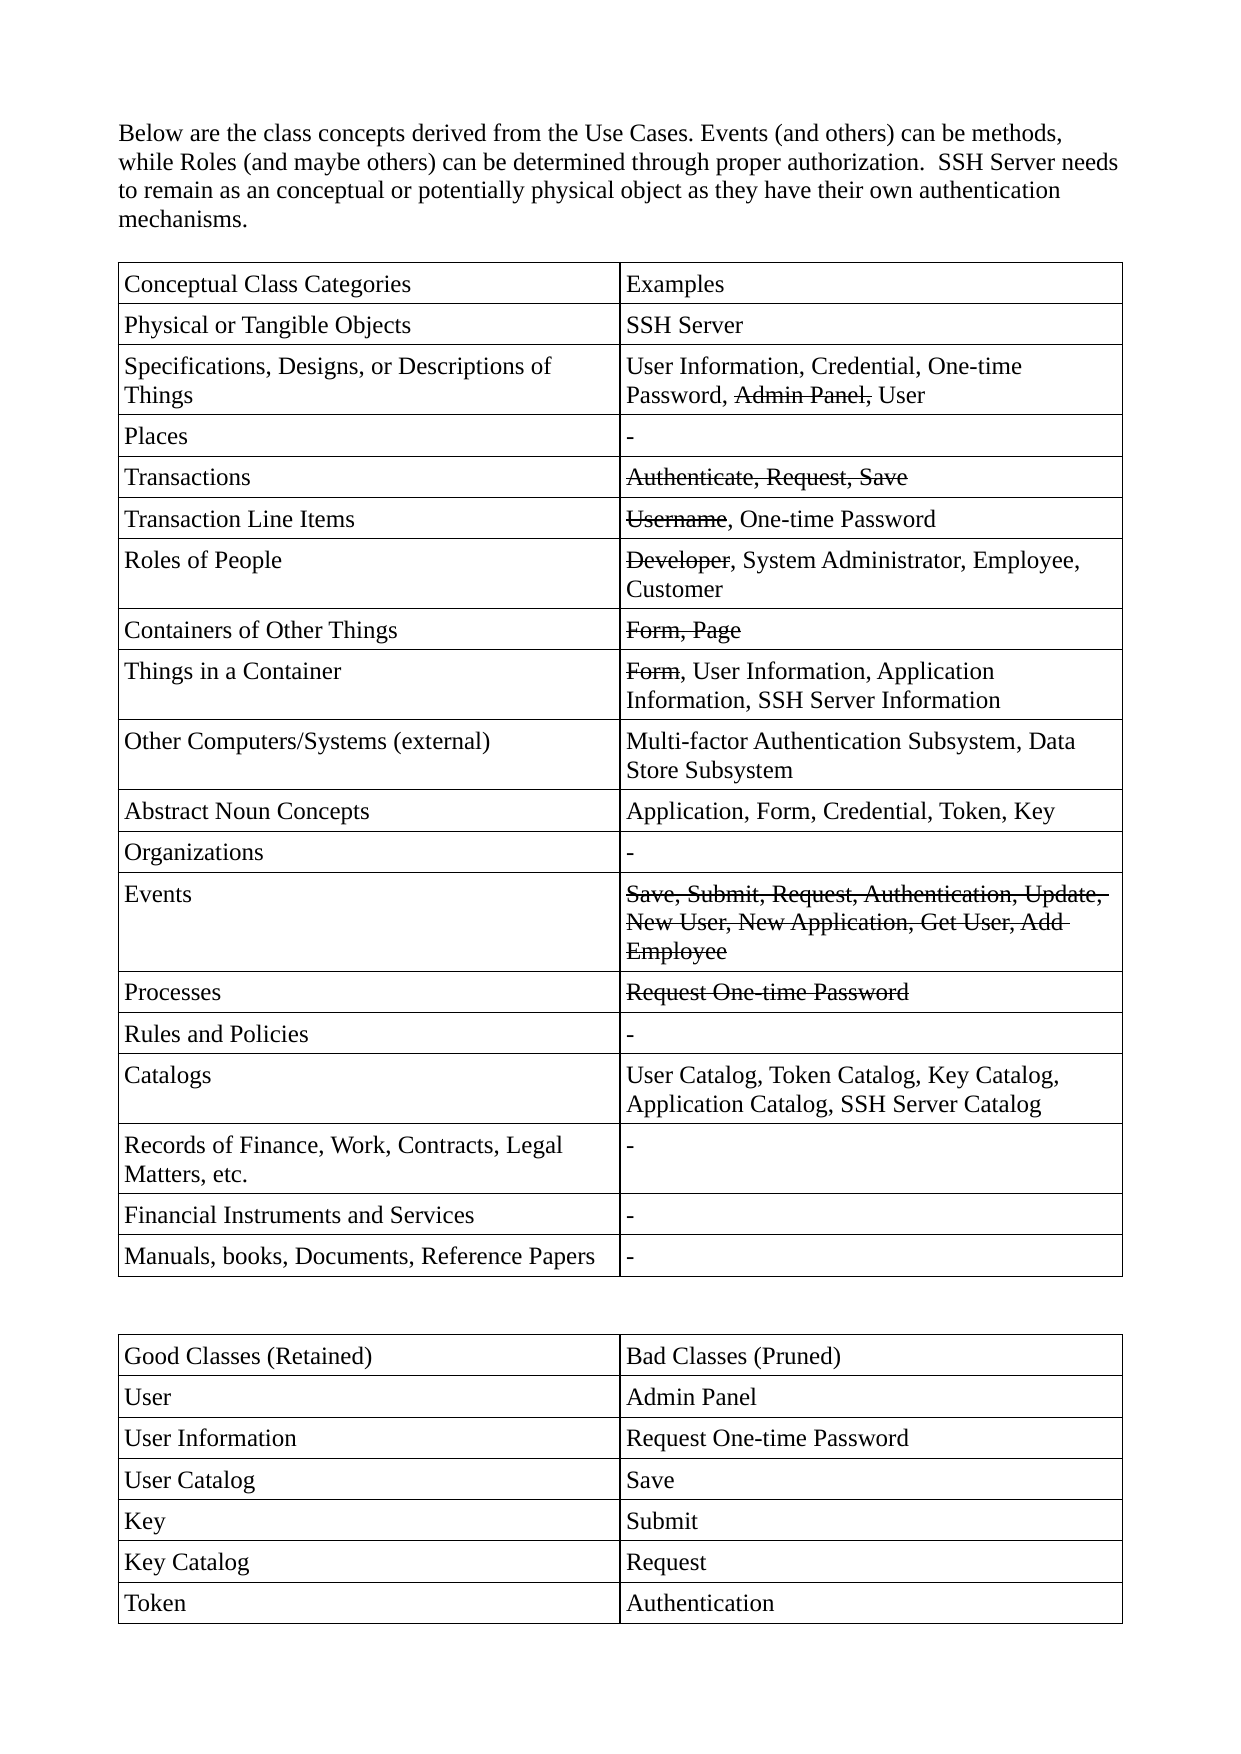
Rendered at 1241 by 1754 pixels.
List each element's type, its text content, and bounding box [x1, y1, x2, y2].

table_cell - [621, 1194, 1122, 1234]
table_cell Authentication [621, 1583, 1122, 1623]
table_cell User Catalog, Token Catalog, Key Catalog, Application Catalog, SSH Server Catalog [621, 1054, 1122, 1123]
table_cell Rules and Policies [119, 1013, 619, 1053]
table_cell Key Catalog [119, 1541, 619, 1582]
table_cell Physical or Tangible Objects [119, 304, 619, 344]
table_header Conceptual Class Categories [119, 263, 619, 303]
table_header Examples [621, 263, 1122, 303]
table_cell Request One-time Password [621, 972, 1122, 1012]
table_cell Save, Submit, Request, Authentication, Update, New User, New Application, Get User, Add Employee [621, 873, 1122, 971]
table_cell Request [621, 1541, 1122, 1582]
table_cell - [621, 415, 1122, 456]
table_cell SSH Server [621, 304, 1122, 344]
table_cell Save [621, 1459, 1122, 1499]
table_cell Transactions [119, 457, 619, 497]
table_cell Catalogs [119, 1054, 619, 1123]
table_cell Form, User Information, Application Information, SSH Server Information [621, 650, 1122, 719]
table_header Bad Classes (Pruned) [621, 1335, 1122, 1375]
table_cell Organizations [119, 832, 619, 872]
table_cell Transaction Line Items [119, 498, 619, 538]
table_cell Containers of Other Things [119, 609, 619, 649]
table_cell - [621, 832, 1122, 872]
table_cell Specifications, Designs, or Descriptions of Things [119, 345, 619, 414]
table_cell Key [119, 1500, 619, 1540]
table_cell User [119, 1376, 619, 1417]
table_cell User Catalog [119, 1459, 619, 1499]
table_cell User Information [119, 1418, 619, 1458]
table_cell Multi-factor Authentication Subsystem, Data Store Subsystem [621, 720, 1122, 789]
table_cell Processes [119, 972, 619, 1012]
table_cell Things in a Container [119, 650, 619, 719]
table_cell Manuals, books, Documents, Reference Papers [119, 1235, 619, 1276]
table_cell Token [119, 1583, 619, 1623]
table_cell Form, Page [621, 609, 1122, 649]
table_cell Authenticate, Request, Save [621, 457, 1122, 497]
table_cell Financial Instruments and Services [119, 1194, 619, 1234]
table_cell Other Computers/Systems (external) [119, 720, 619, 789]
table_cell Events [119, 873, 619, 971]
table_cell Submit [621, 1500, 1122, 1540]
table_cell Username, One-time Password [621, 498, 1122, 538]
table_cell - [621, 1235, 1122, 1276]
table_cell Places [119, 415, 619, 456]
table_cell Request One-time Password [621, 1418, 1122, 1458]
table_header Good Classes (Retained) [119, 1335, 619, 1375]
table_cell Roles of People [119, 539, 619, 608]
table_cell - [621, 1124, 1122, 1193]
text Below are the class concepts derived from the Use Cases. Events (and others) can be methods, while Roles (and maybe others) can be determined through proper authorization. SSH Server needs to remain as an conceptual or potentially physical object as they have their own authentication mechanisms. [118, 118, 1122, 233]
table_cell User Information, Credential, One-time Password, Admin Panel, User [621, 345, 1122, 414]
table_cell Application, Form, Credential, Token, Key [621, 790, 1122, 831]
table_cell Records of Finance, Work, Contracts, Legal Matters, etc. [119, 1124, 619, 1193]
table_cell - [621, 1013, 1122, 1053]
table_cell Admin Panel [621, 1376, 1122, 1417]
table_cell Developer, System Administrator, Employee, Customer [621, 539, 1122, 608]
table_cell Abstract Noun Concepts [119, 790, 619, 831]
